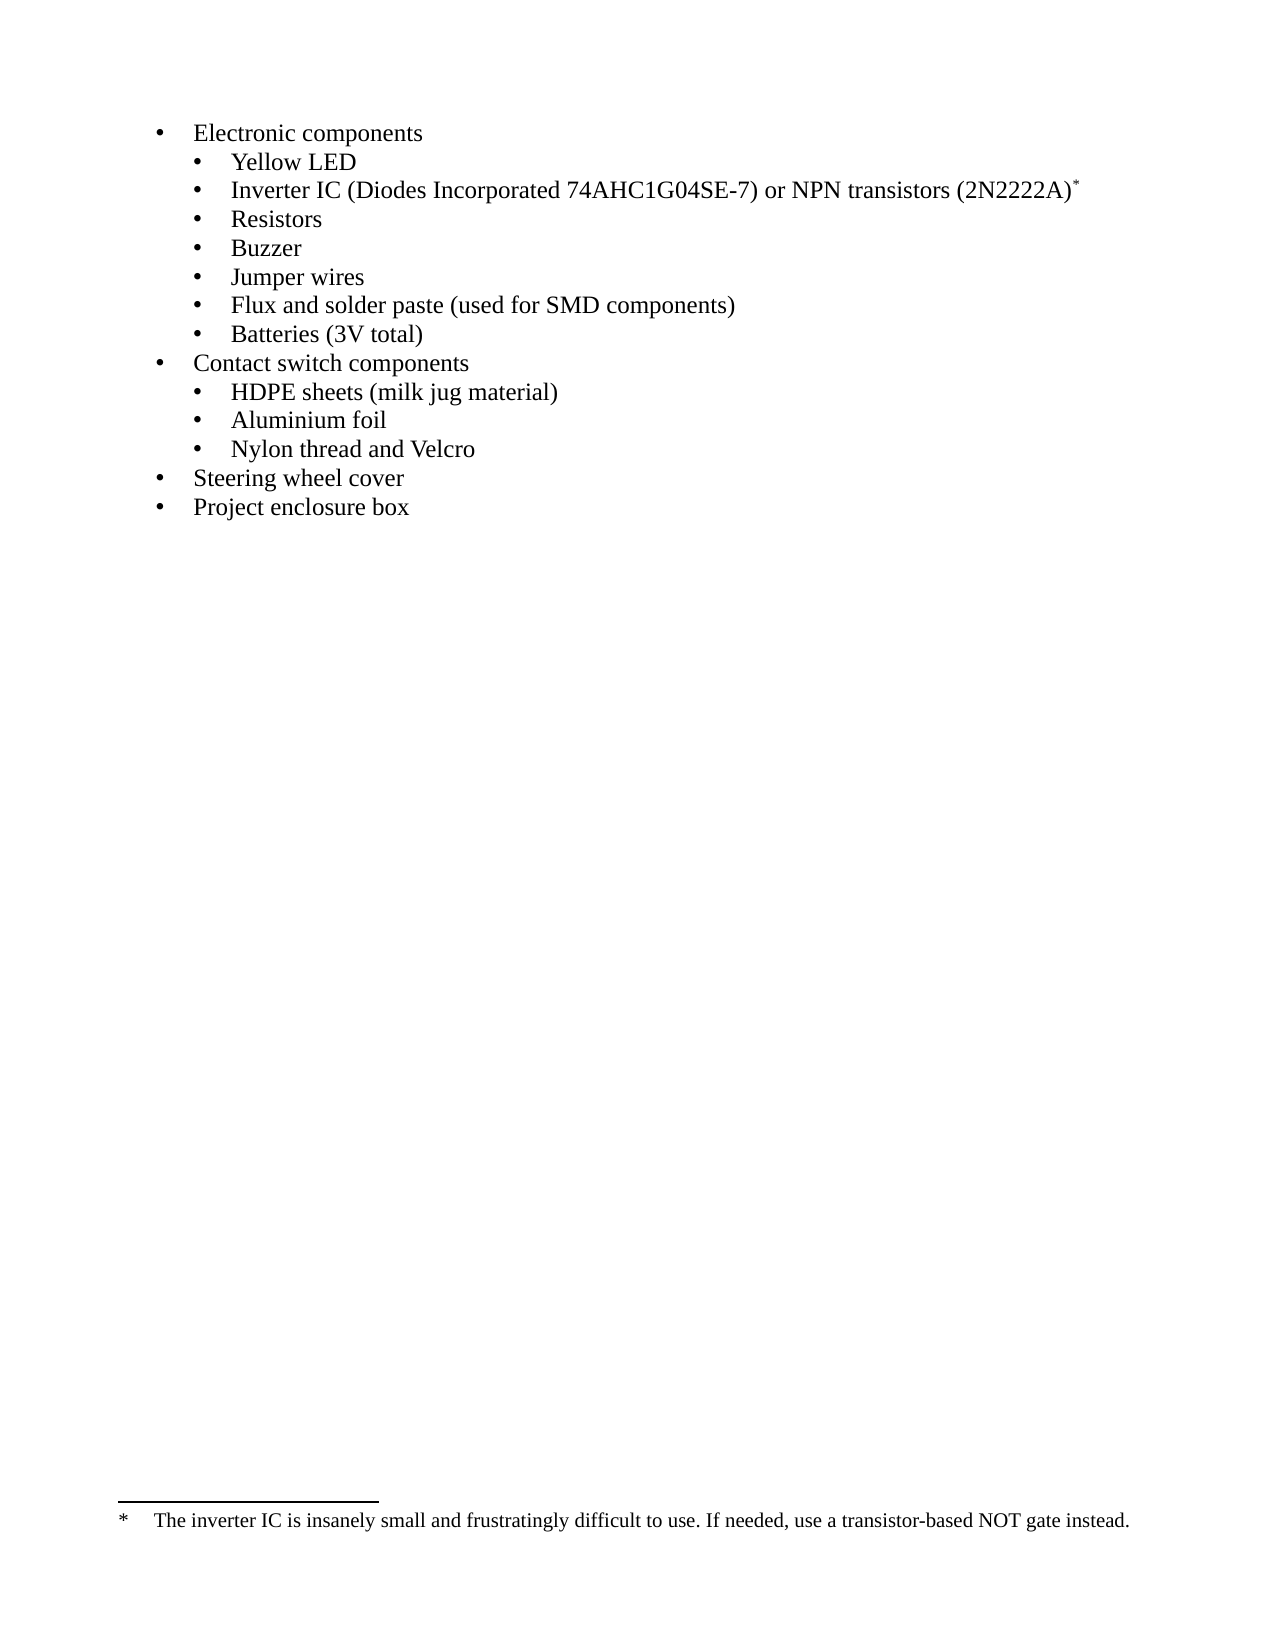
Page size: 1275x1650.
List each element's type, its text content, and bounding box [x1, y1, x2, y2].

list Electronic components [156, 118, 1157, 147]
list Project enclosure box [156, 492, 1157, 521]
list Inverter IC (Diodes Incorporated 74AHC1G04SE-7) or NPN transistors (2N2222A) [193, 176, 1157, 204]
list Aluminium foil [193, 406, 1157, 434]
list HDPE sheets (milk jug material) [193, 377, 1157, 406]
list Resistors [193, 204, 1157, 233]
list Nylon thread and Velcro [193, 434, 1157, 463]
list Contact switch components [156, 348, 1157, 377]
list The inverter IC is insanely small and frustratingly difficult to use. If needed, use a transistor-based NOT gate instead. [118, 1508, 1157, 1532]
list Jumper wires [193, 262, 1157, 291]
list Yellow LED [193, 147, 1157, 176]
list Batteries (3V total) [193, 319, 1157, 348]
list Steering wheel cover [156, 463, 1157, 492]
list Flux and solder paste (used for SMD components) [193, 291, 1157, 319]
list Buzzer [193, 233, 1157, 262]
